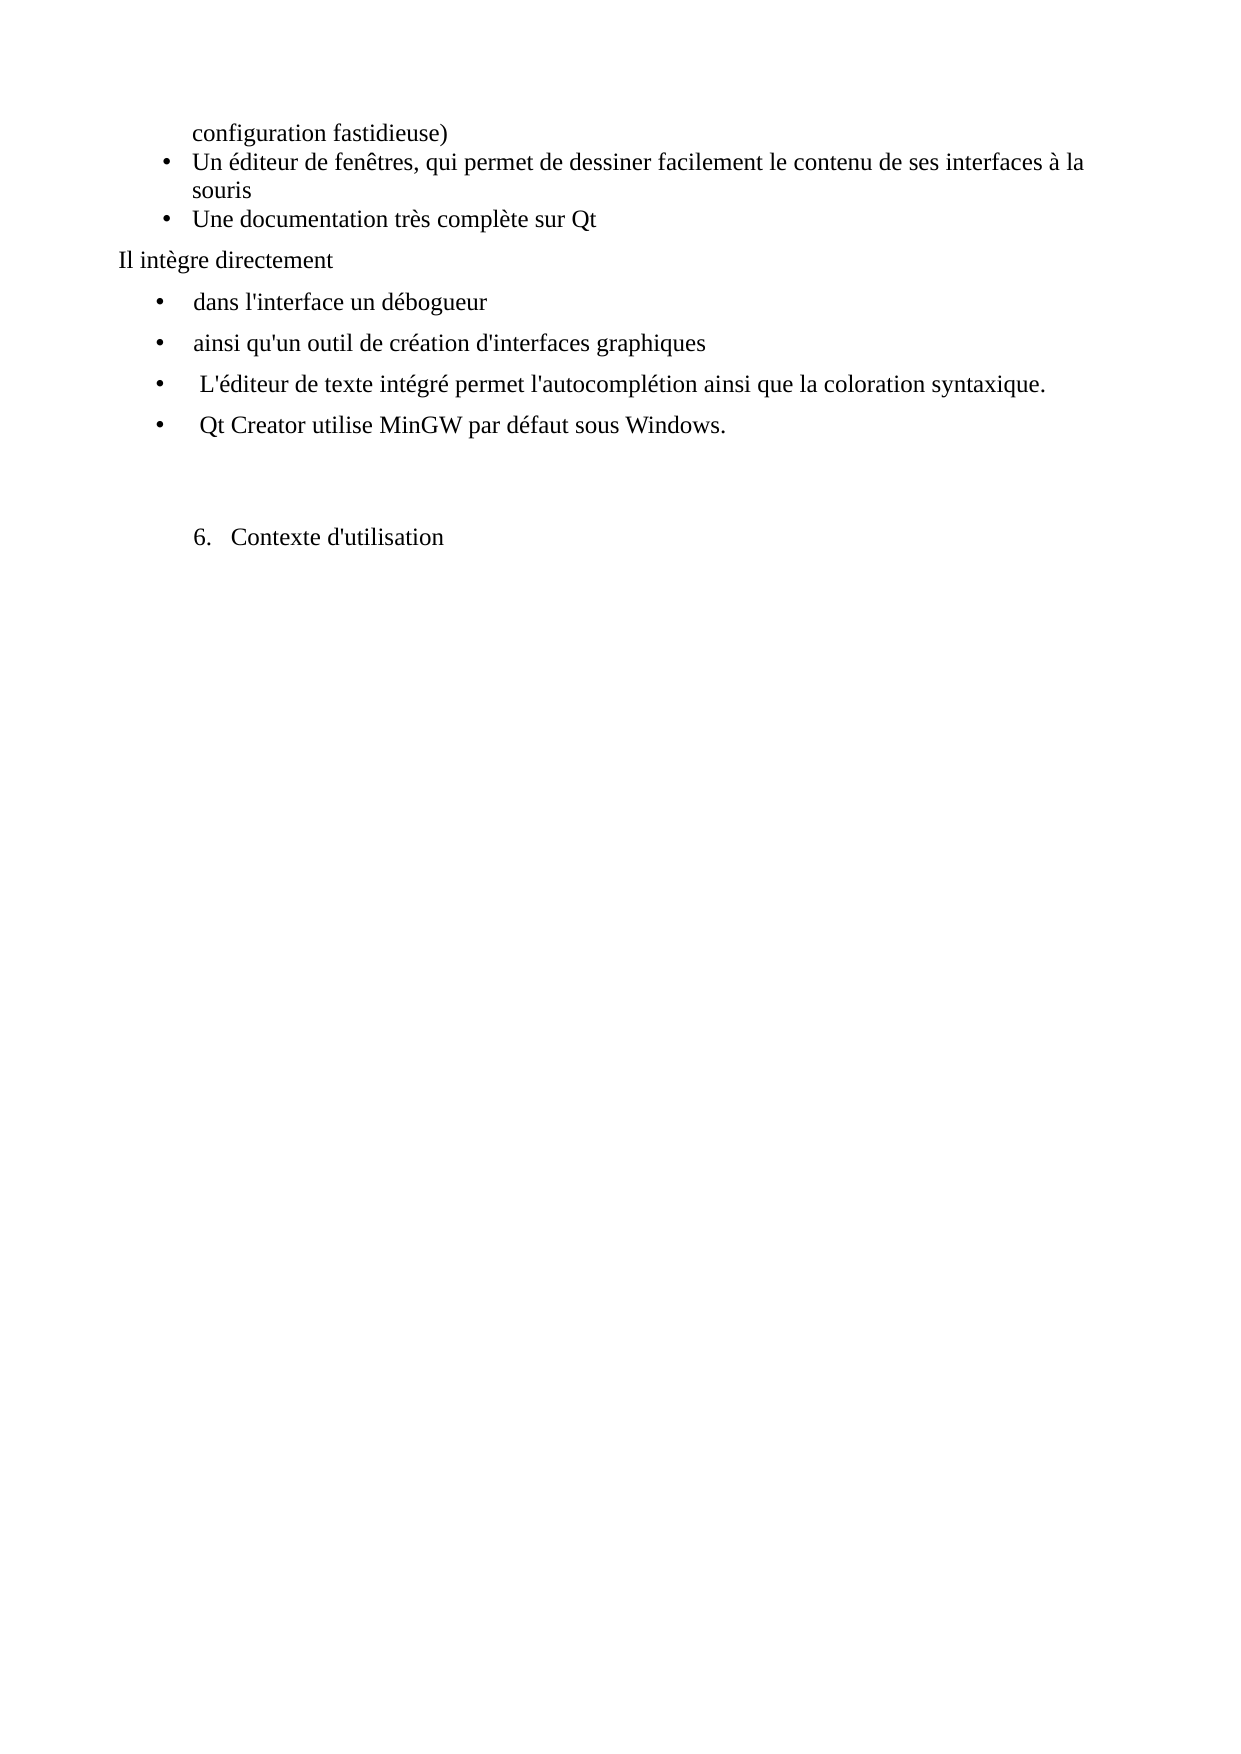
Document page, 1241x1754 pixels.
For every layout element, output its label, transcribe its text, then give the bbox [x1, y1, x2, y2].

list Qt Creator utilise MinGW par défaut sous Windows. [156, 411, 1122, 439]
text Il intègre directement [118, 246, 1122, 274]
list ainsi qu'un outil de création d'interfaces graphiques [156, 328, 1122, 357]
list dans l'interface un débogueur [156, 287, 1122, 316]
list Une documentation très complète sur Qt [162, 204, 1122, 233]
list L'éditeur de texte intégré permet l'autocomplétion ainsi que la coloration syntaxique. [156, 369, 1122, 398]
list Un éditeur de fenêtres, qui permet de dessiner facilement le contenu de ses interfaces à la souris [162, 147, 1122, 204]
list configuration fastidieuse) [162, 118, 1122, 147]
list Contexte d'utilisation [193, 522, 1122, 551]
